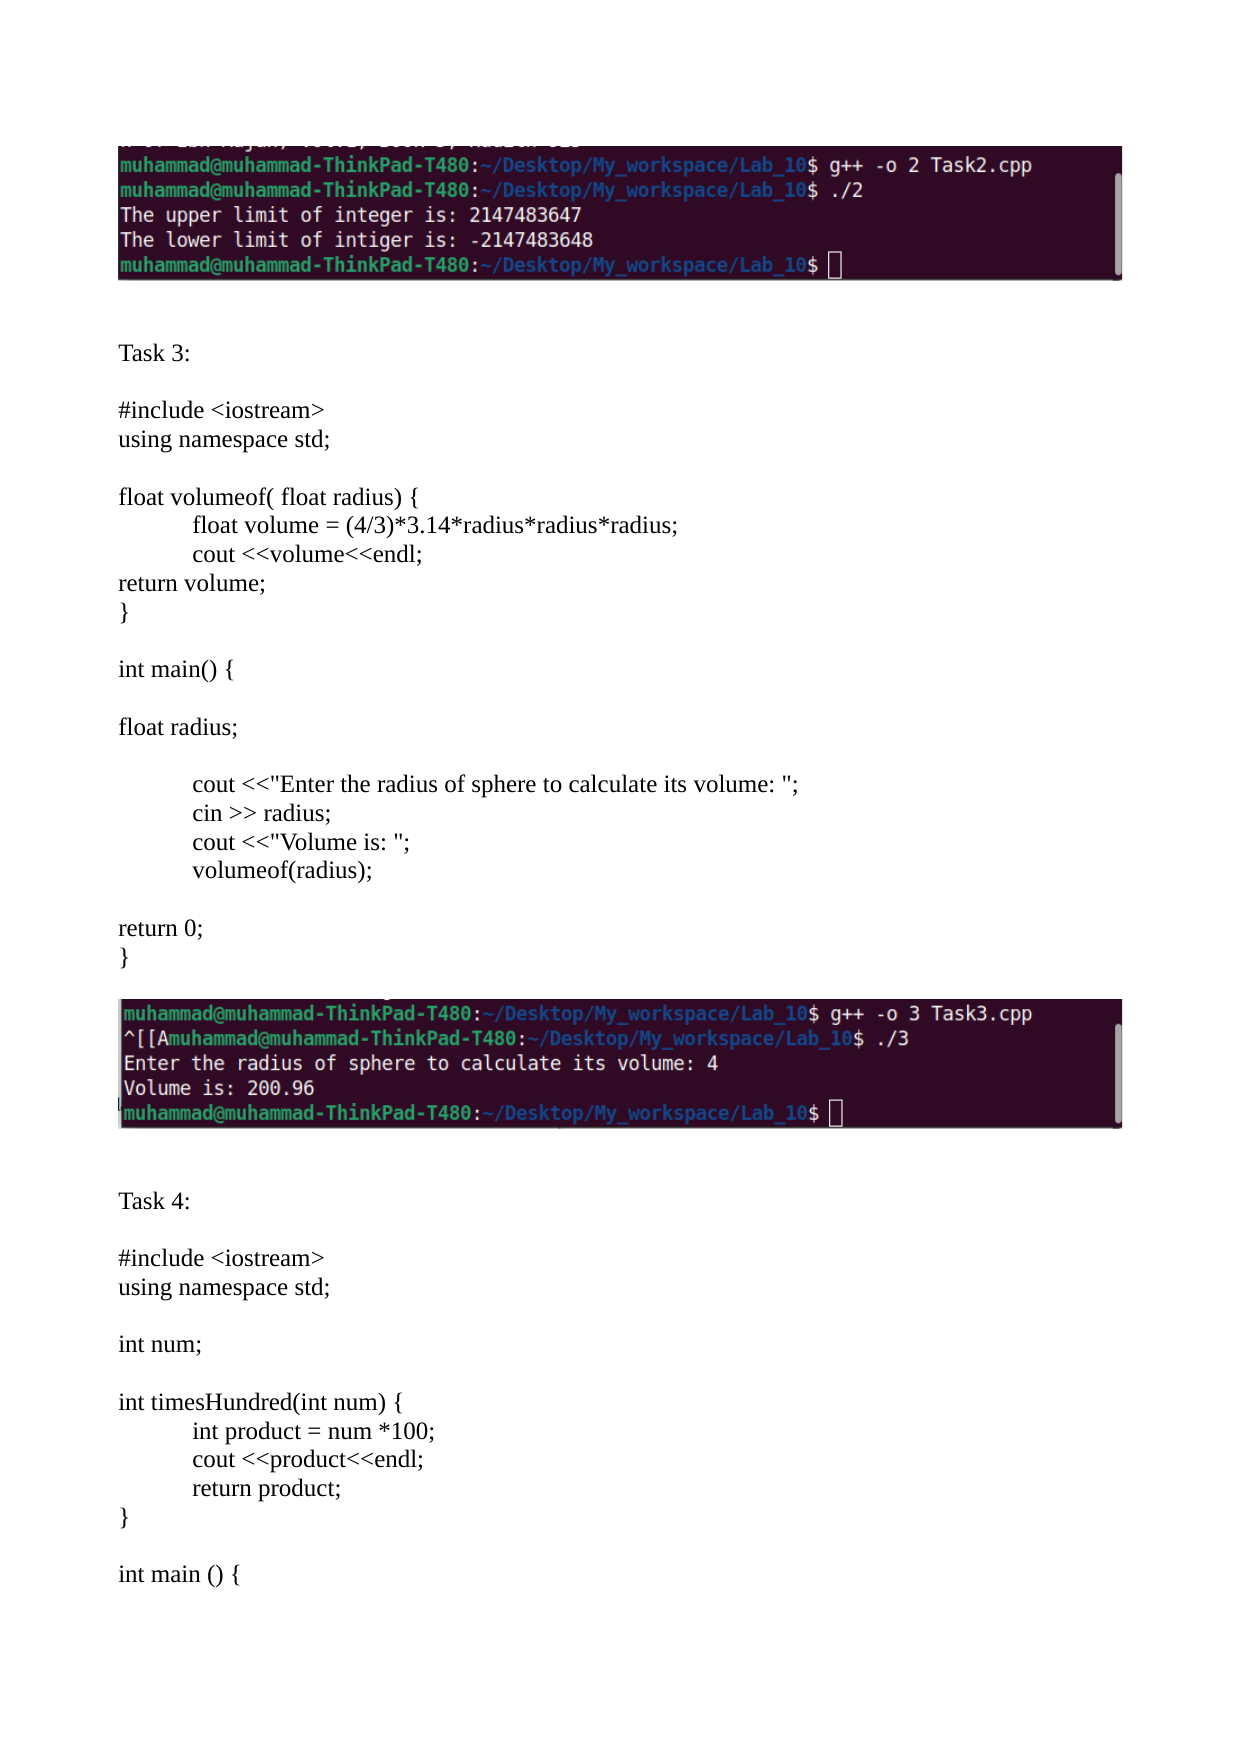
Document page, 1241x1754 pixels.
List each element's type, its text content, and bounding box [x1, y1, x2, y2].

text cout <<volume<<endl; [118, 539, 1122, 568]
text int product = num *100; [118, 1416, 1122, 1444]
text #include <iostream> [118, 396, 1122, 424]
text #include <iostream> [118, 1243, 1122, 1272]
text volumeof(radius); [118, 856, 1122, 884]
picture [118, 999, 1123, 1129]
text using namespace std; [118, 424, 1122, 453]
text int timesHundred(int num) { [118, 1387, 1122, 1416]
text cin >> radius; [118, 798, 1122, 827]
text float radius; [118, 712, 1122, 741]
text using namespace std; [118, 1272, 1122, 1301]
text cout <<product<<endl; [118, 1444, 1122, 1473]
picture [118, 146, 1123, 281]
text } [118, 942, 1122, 971]
text return volume; [118, 568, 1122, 597]
text int num; [118, 1329, 1122, 1358]
text float volumeof( float radius) { [118, 482, 1122, 511]
text float volume = (4/3)*3.14*radius*radius*radius; [118, 511, 1122, 539]
text int main() { [118, 654, 1122, 683]
text int main () { [118, 1559, 1122, 1588]
text cout <<"Enter the radius of sphere to calculate its volume: "; [118, 769, 1122, 798]
text return 0; [118, 913, 1122, 942]
text cout <<"Volume is: "; [118, 827, 1122, 856]
text Task 4: [118, 1186, 1122, 1214]
text } [118, 597, 1122, 626]
text } [118, 1502, 1122, 1531]
text Task 3: [118, 338, 1122, 367]
text return product; [118, 1473, 1122, 1502]
